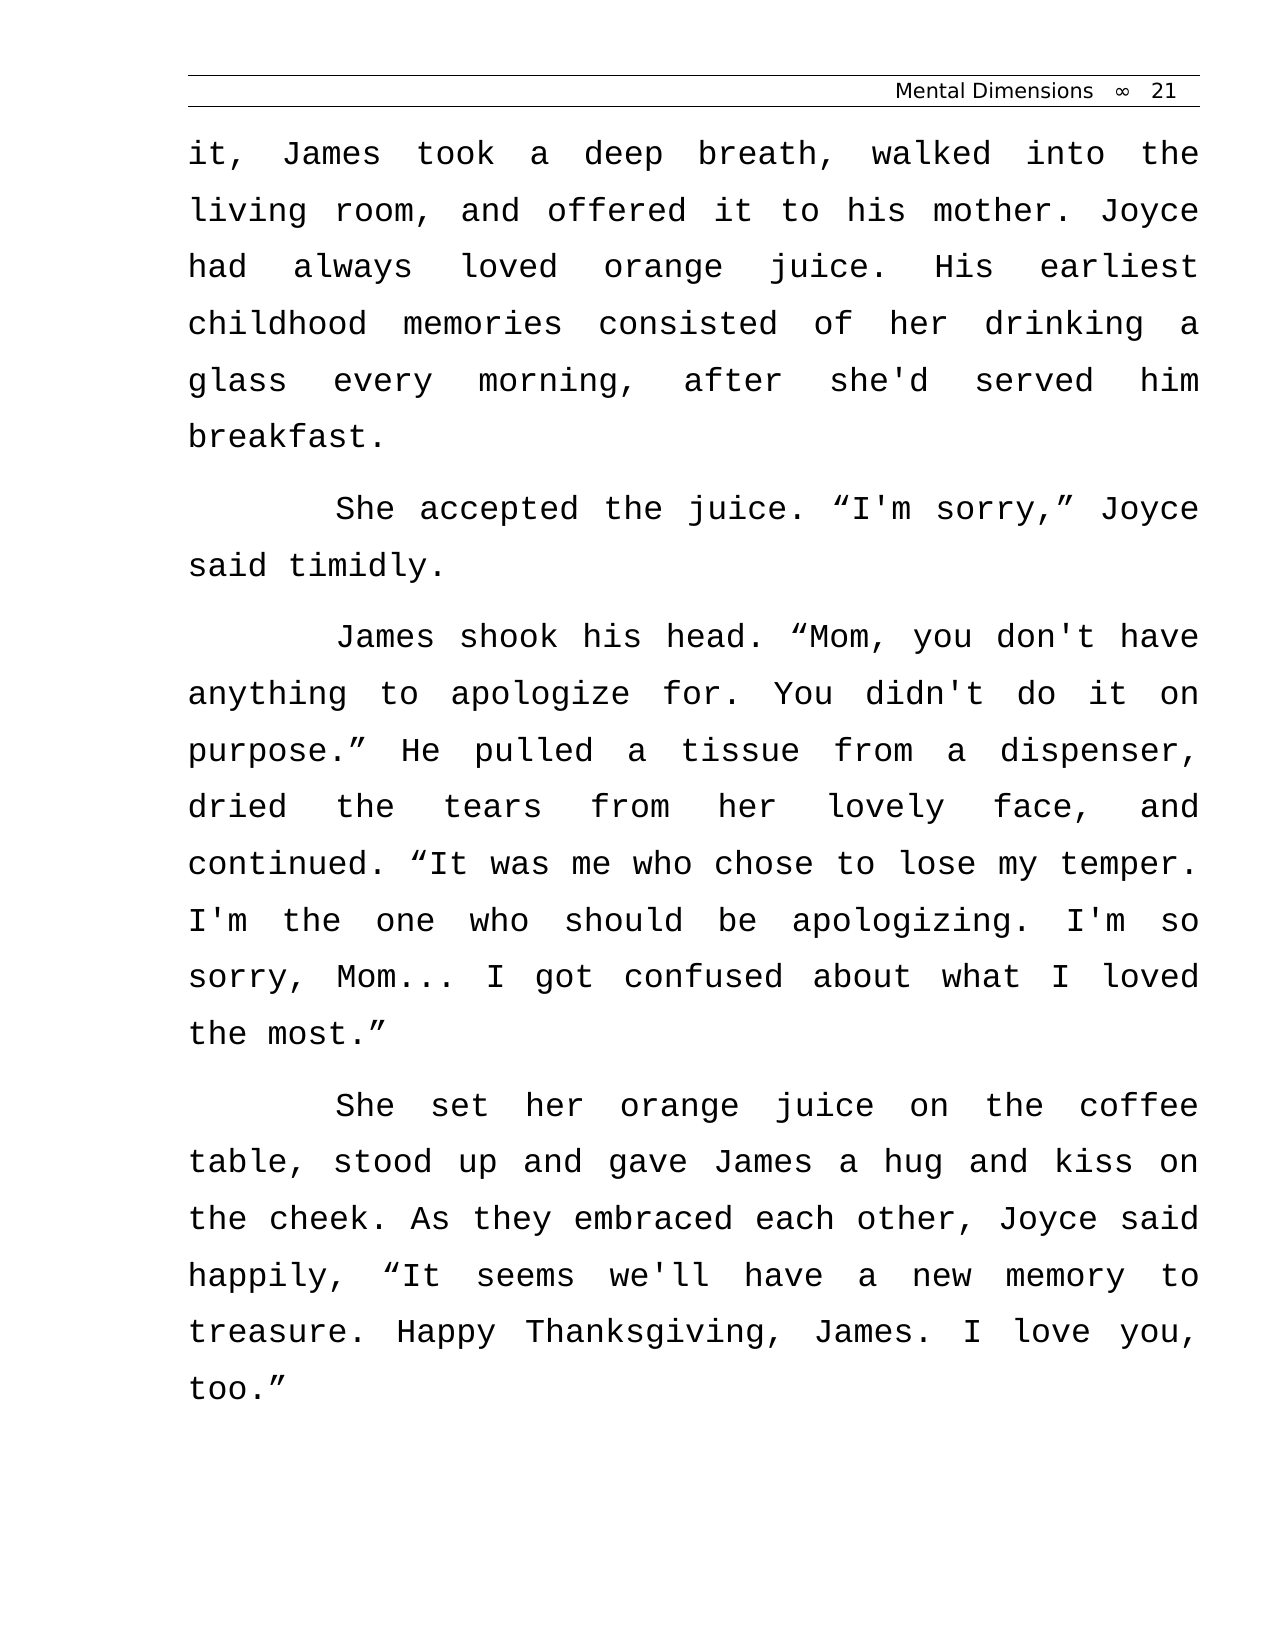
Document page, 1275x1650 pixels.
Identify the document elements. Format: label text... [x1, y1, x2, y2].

text She accepted the juice. “I'm sorry,” Joyce said timidly. [187, 492, 1200, 586]
text James shook his head. “Mom, you don't have anything to apologize for. You didn't do it on purpose.” He pulled a tissue from a dispenser, dried the tears from her lovely face, and continued. “It was me who chose to lose my temper. I'm the one who should be apologizing. I'm so sorry, Mom... I got confused about what I loved the most.” [187, 620, 1200, 1054]
text She set her orange juice on the coffee table, stood up and gave James a hug and kiss on the cheek. As they embraced each other, Joyce said happily, “It seems we'll have a new memory to treasure. Happy Thanksgiving, James. I love you, too.” [187, 1088, 1200, 1409]
text it, James took a deep breath, walked into the living room, and offered it to his mother. Joyce had always loved orange juice. His earliest childhood memories consisted of her drinking a glass every morning, after she'd served him breakfast. [187, 137, 1200, 458]
